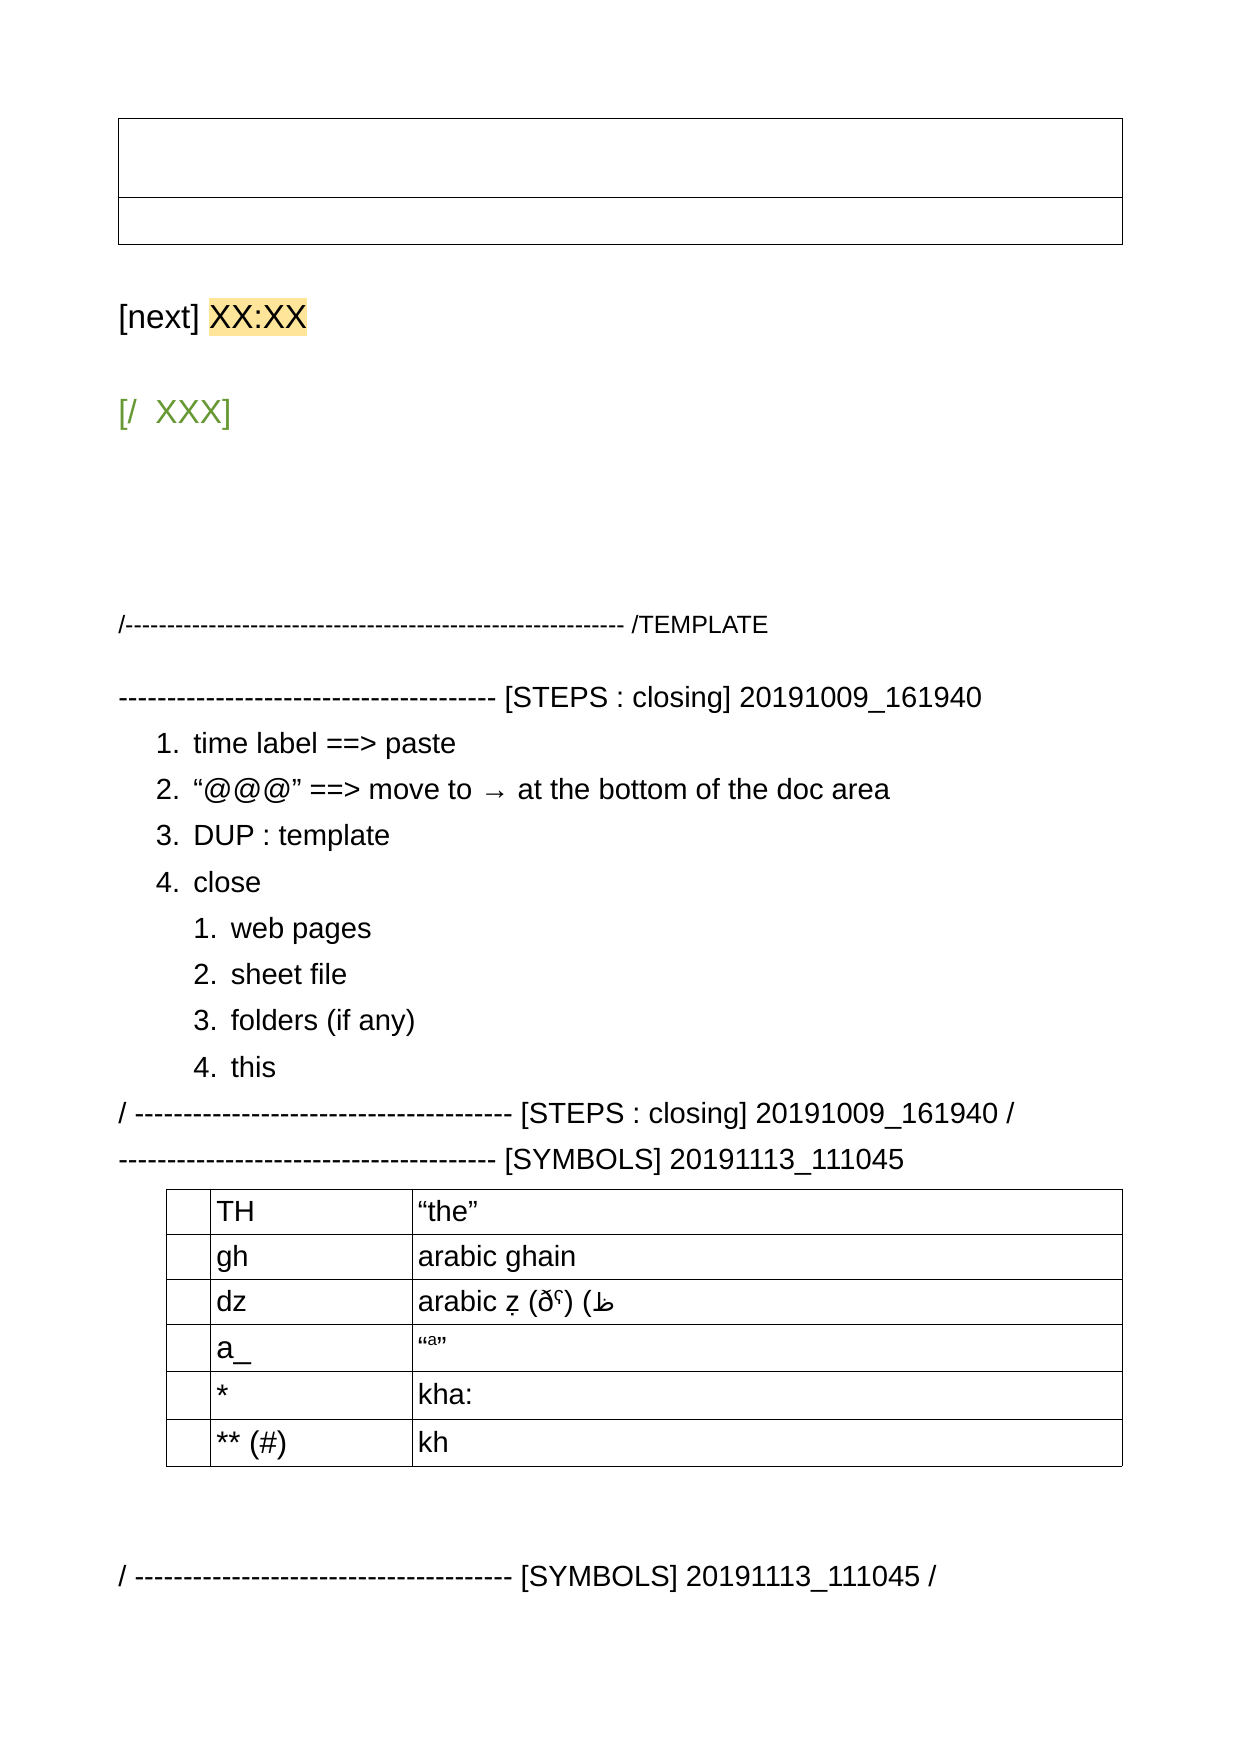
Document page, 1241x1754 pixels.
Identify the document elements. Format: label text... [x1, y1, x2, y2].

table_cell “a” [413, 1325, 1122, 1371]
text /------------------------------------------------------------ /TEMPLATE [118, 610, 1122, 638]
table_header “the” [413, 1190, 1122, 1233]
table_cell [167, 1280, 210, 1324]
table_cell [167, 1420, 210, 1466]
list folders (if any) [193, 1003, 1122, 1037]
list “@@@” ==> move to → at the bottom of the doc area [156, 772, 1122, 806]
list DUP : template [156, 818, 1122, 852]
text [next] XX:XX [118, 297, 1122, 336]
list this [193, 1050, 1122, 1083]
list web pages [193, 911, 1122, 944]
table_cell arabic ghain [413, 1235, 1122, 1279]
table_header [119, 119, 1122, 197]
list sheet file [193, 957, 1122, 991]
table_cell [167, 1235, 210, 1279]
list close [156, 865, 1122, 898]
table_cell kha: [413, 1372, 1122, 1419]
table_cell [167, 1325, 210, 1371]
table_cell a_ [211, 1325, 412, 1371]
table_cell kh [413, 1420, 1122, 1466]
text --------------------------------------- [STEPS : closing] 20191009_161940 [118, 680, 1122, 713]
text --------------------------------------- [SYMBOLS] 20191113_111045 [118, 1142, 1122, 1176]
table_header [167, 1190, 210, 1233]
text / --------------------------------------- [SYMBOLS] 20191113_111045 / [118, 1559, 1122, 1592]
table_cell [167, 1372, 210, 1419]
table_cell arabic ẓ (ðˁ) (ظ [413, 1280, 1122, 1324]
table_cell dz [211, 1280, 412, 1324]
table_header TH [211, 1190, 412, 1233]
table_cell * [211, 1372, 412, 1419]
table_cell [119, 198, 1122, 244]
text [/ XXX] [118, 392, 1122, 430]
text / --------------------------------------- [STEPS : closing] 20191009_161940 / [118, 1096, 1122, 1129]
table_cell gh [211, 1235, 412, 1279]
table_cell ** (#) [211, 1420, 412, 1466]
list time label ==> paste [156, 726, 1122, 759]
